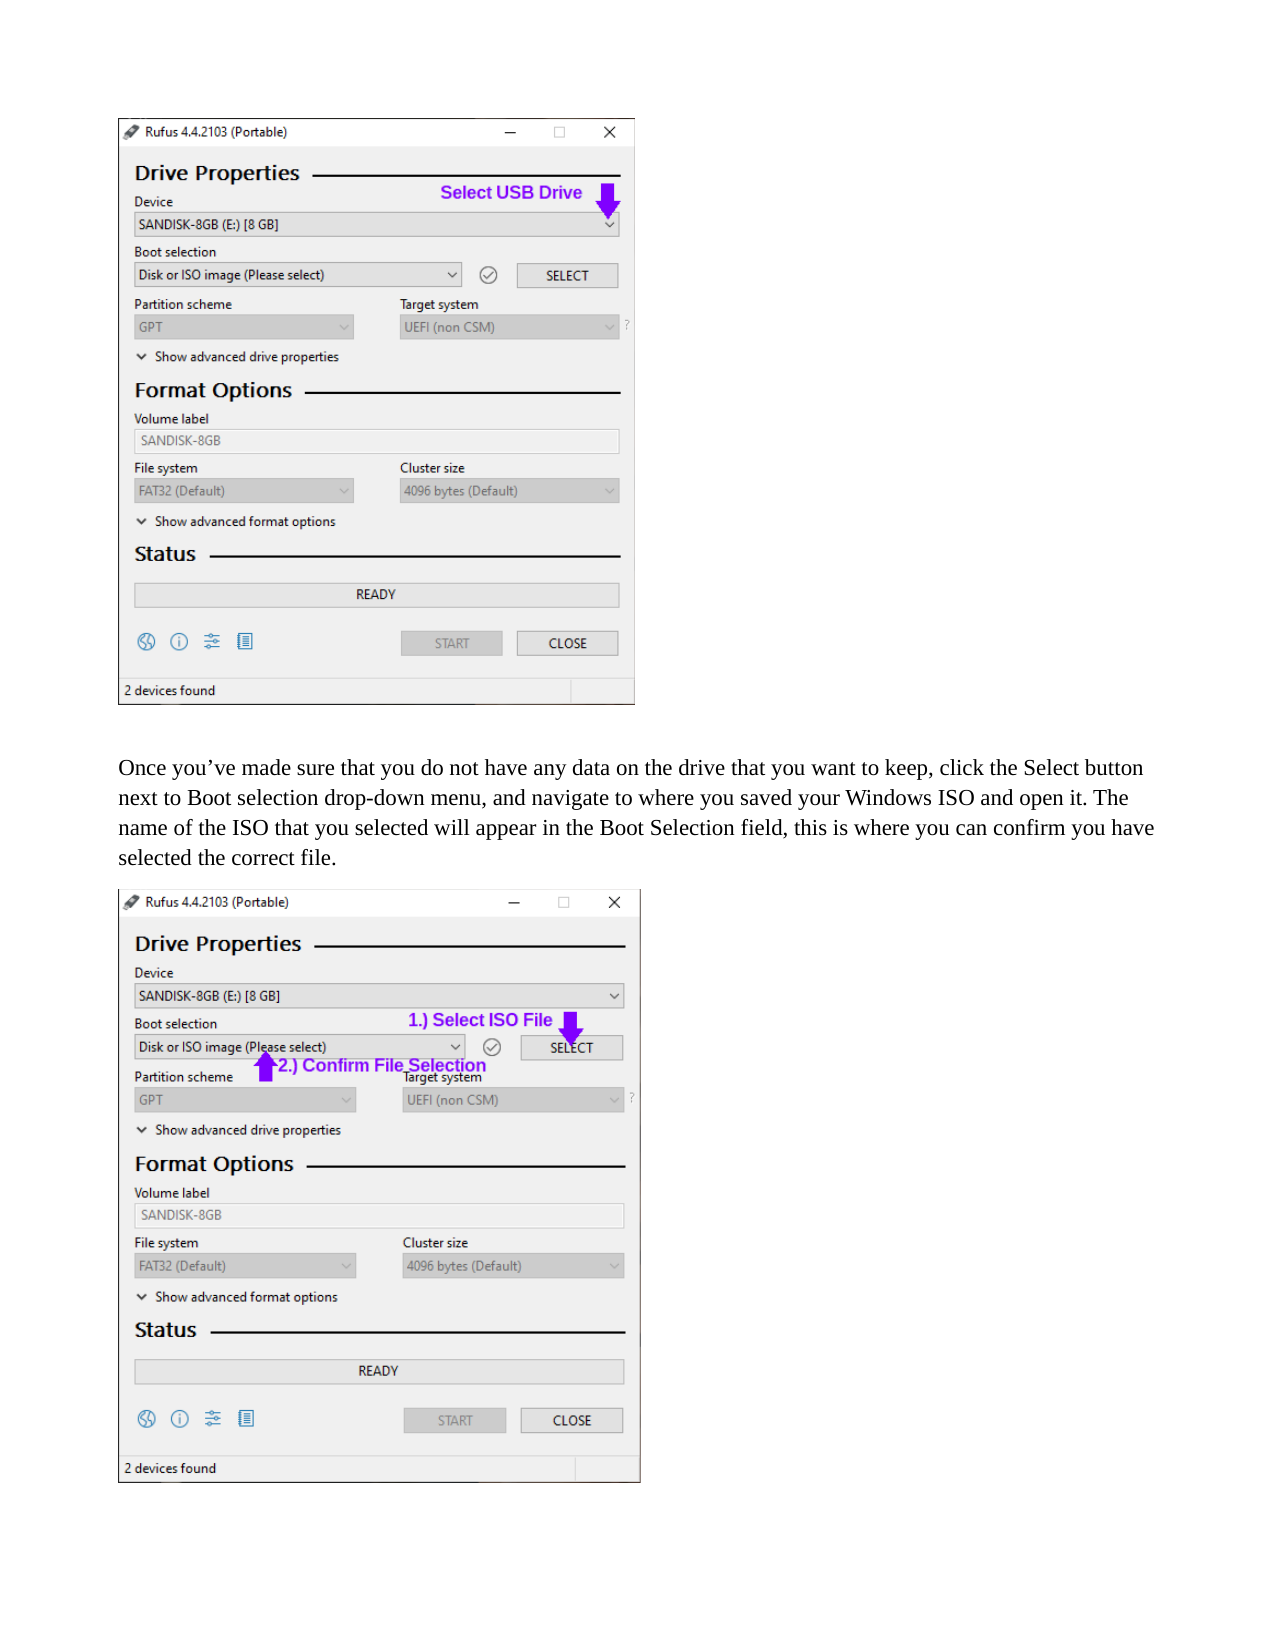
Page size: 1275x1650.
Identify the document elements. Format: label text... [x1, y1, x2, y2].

text Once you’ve made sure that you do not have any data on the drive that you want to keep, click the Select button next to Boot selection drop-down menu, and navigate to where you saved your Windows ISO and open it. The name of the ISO that you selected will appear in the Boot Selection field, this is where you can confirm you have selected the correct file. [118, 754, 1157, 871]
picture [118, 118, 635, 705]
picture [118, 889, 641, 1483]
